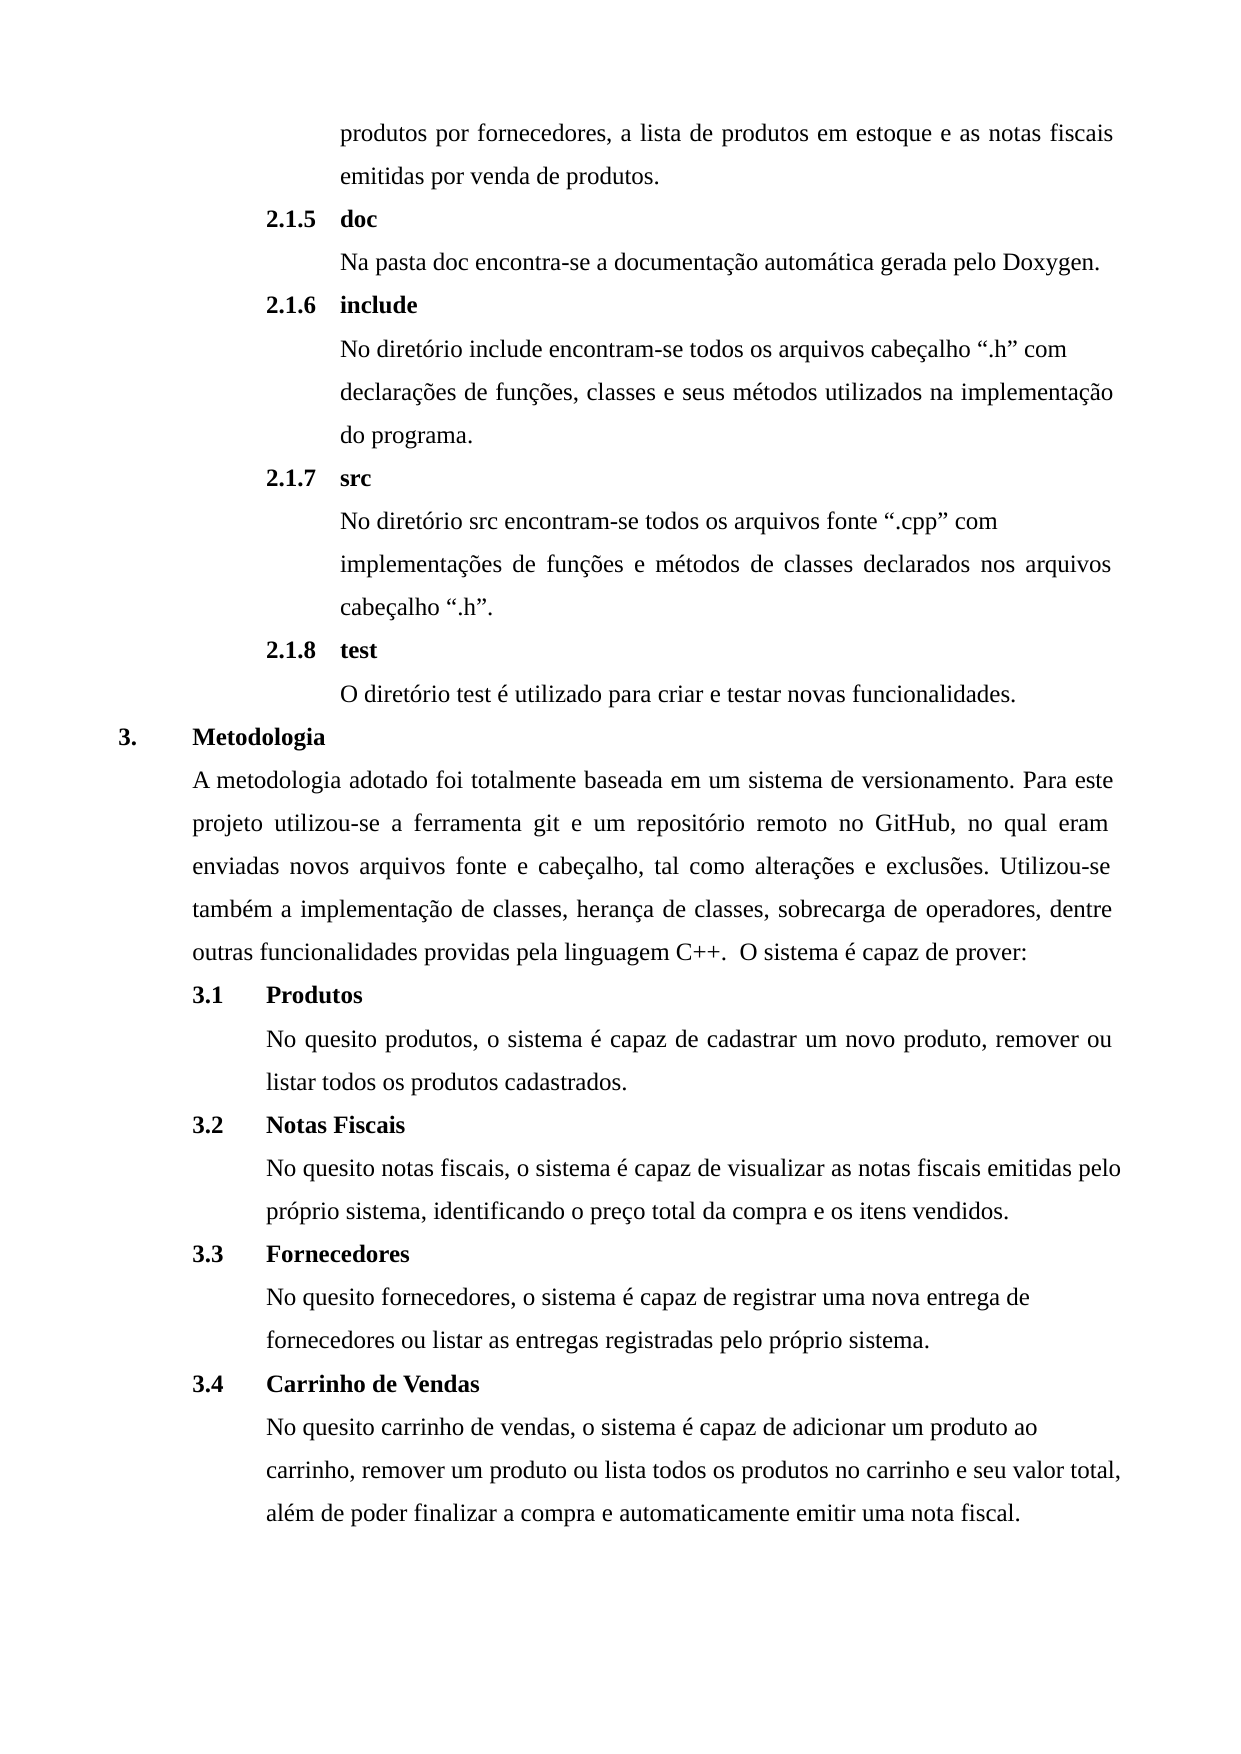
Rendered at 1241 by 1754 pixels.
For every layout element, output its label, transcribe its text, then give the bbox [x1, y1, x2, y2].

text 2.1.5 doc [118, 204, 1122, 233]
text 2.1.8 test [118, 636, 1122, 664]
text produtos por fornecedores, a lista de produtos em estoque e as notas fiscais emitidas por venda de produtos. [118, 118, 1122, 190]
text 2.1.6 include [118, 291, 1122, 319]
text No quesito notas fiscais, o sistema é capaz de visualizar as notas fiscais emitidas pelo próprio sistema, identificando o preço total da compra e os itens vendidos. [118, 1153, 1122, 1225]
text No diretório include encontram-se todos os arquivos cabeçalho “.h” com declarações de funções, classes e seus métodos utilizados na implementação do programa. [118, 334, 1122, 449]
text 2.1.7 src [118, 463, 1122, 492]
text Na pasta doc encontra-se a documentação automática gerada pelo Doxygen. [118, 247, 1122, 276]
text No quesito produtos, o sistema é capaz de cadastrar um novo produto, remover ou listar todos os produtos cadastrados. [118, 1024, 1122, 1096]
text O diretório test é utilizado para criar e testar novas funcionalidades. [118, 679, 1122, 707]
text 3.2 Notas Fiscais [118, 1110, 1122, 1139]
text No quesito fornecedores, o sistema é capaz de registrar uma nova entrega de fornecedores ou listar as entregas registradas pelo próprio sistema. [118, 1282, 1122, 1354]
text No quesito carrinho de vendas, o sistema é capaz de adicionar um produto ao carrinho, remover um produto ou lista todos os produtos no carrinho e seu valor total, além de poder finalizar a compra e automaticamente emitir uma nota fiscal. [118, 1412, 1122, 1527]
text 3.1 Produtos [118, 981, 1122, 1009]
text 3. Metodologia [118, 722, 1122, 751]
text A metodologia adotado foi totalmente baseada em um sistema de versionamento. Para este projeto utilizou-se a ferramenta git e um repositório remoto no GitHub, no qual eram enviadas novos arquivos fonte e cabeçalho, tal como alterações e exclusões. Utilizou-se também a implementação de classes, herança de classes, sobrecarga de operadores, dentre outras funcionalidades providas pela linguagem C++. O sistema é capaz de prover: [118, 765, 1122, 966]
text No diretório src encontram-se todos os arquivos fonte “.cpp” com implementações de funções e métodos de classes declarados nos arquivos cabeçalho “.h”. [118, 506, 1122, 621]
text 3.4 Carrinho de Vendas [118, 1369, 1122, 1397]
text 3.3 Fornecedores [118, 1239, 1122, 1268]
